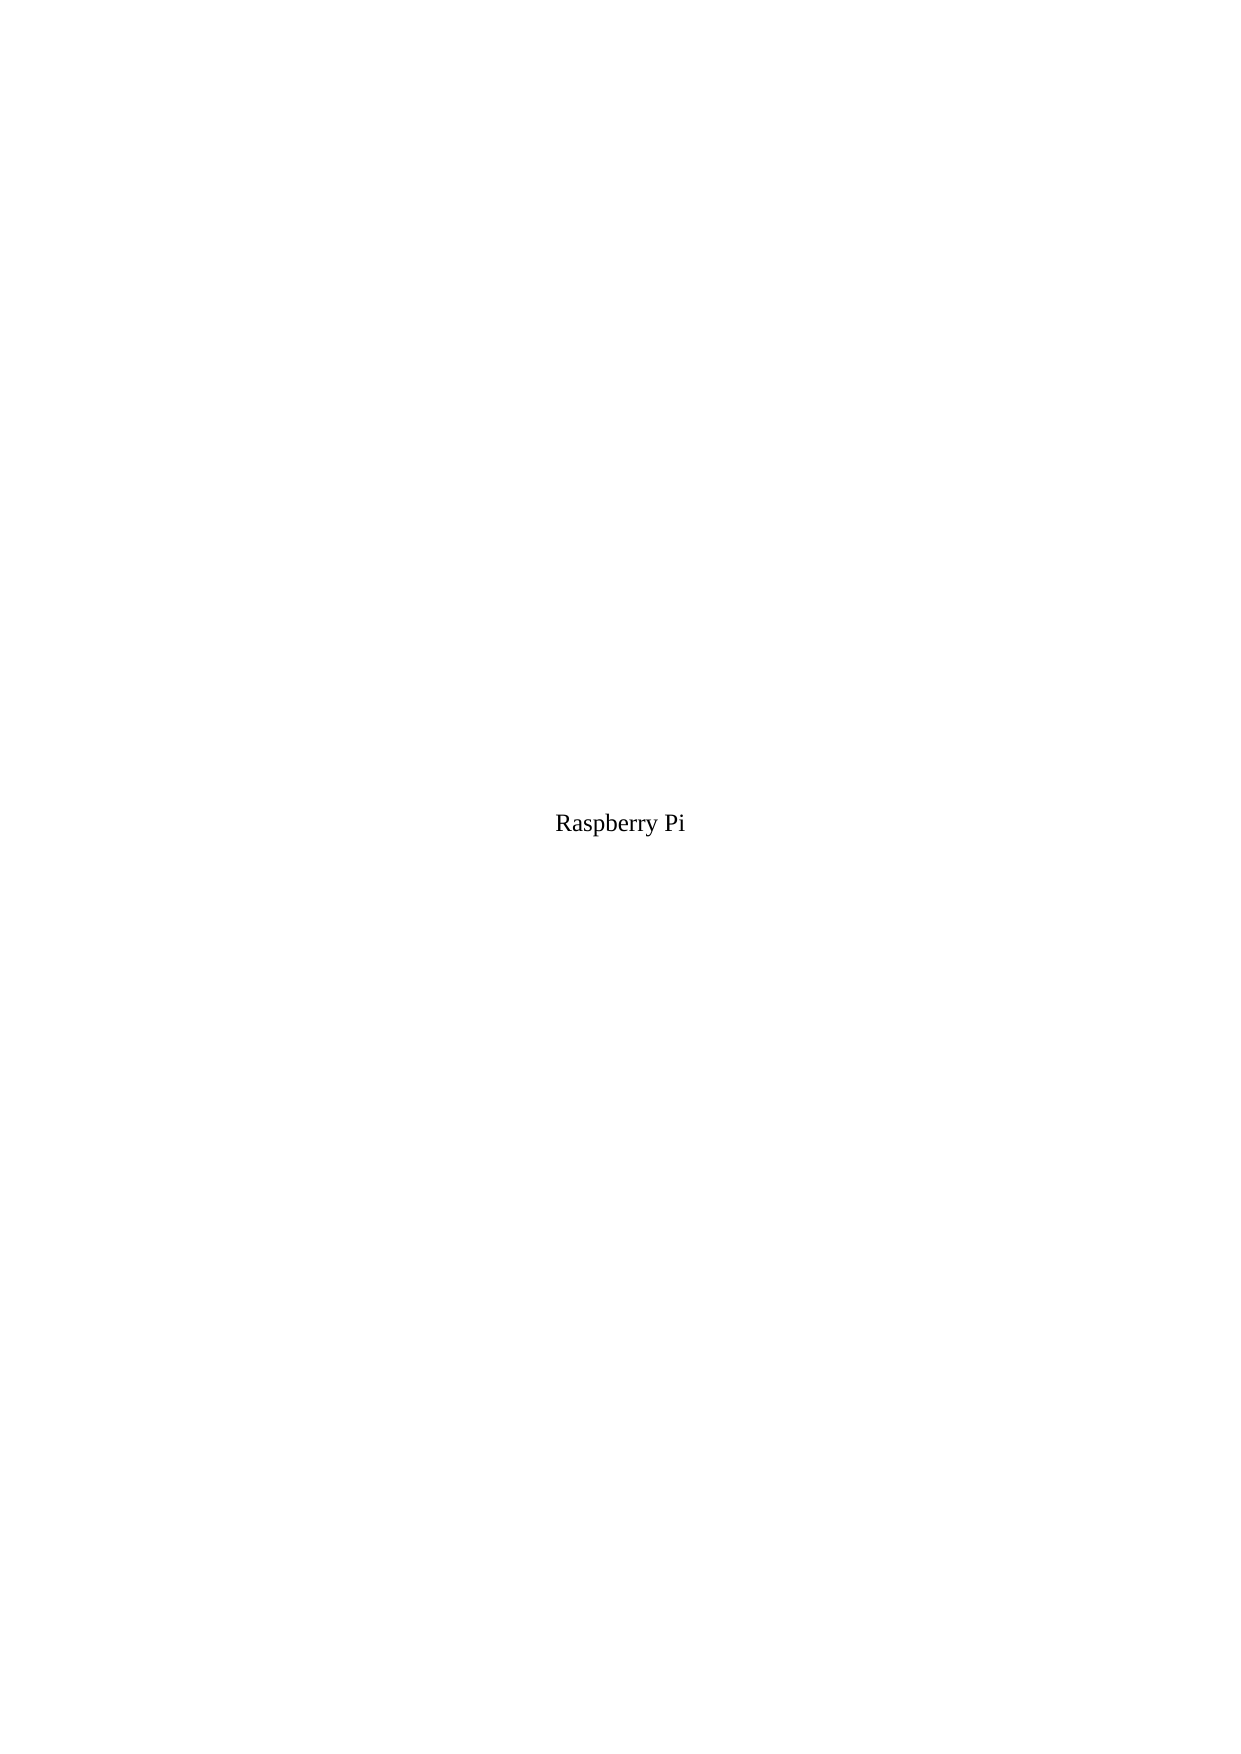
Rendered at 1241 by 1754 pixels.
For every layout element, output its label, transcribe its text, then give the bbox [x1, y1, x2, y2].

text Raspberry Pi [118, 808, 1122, 837]
